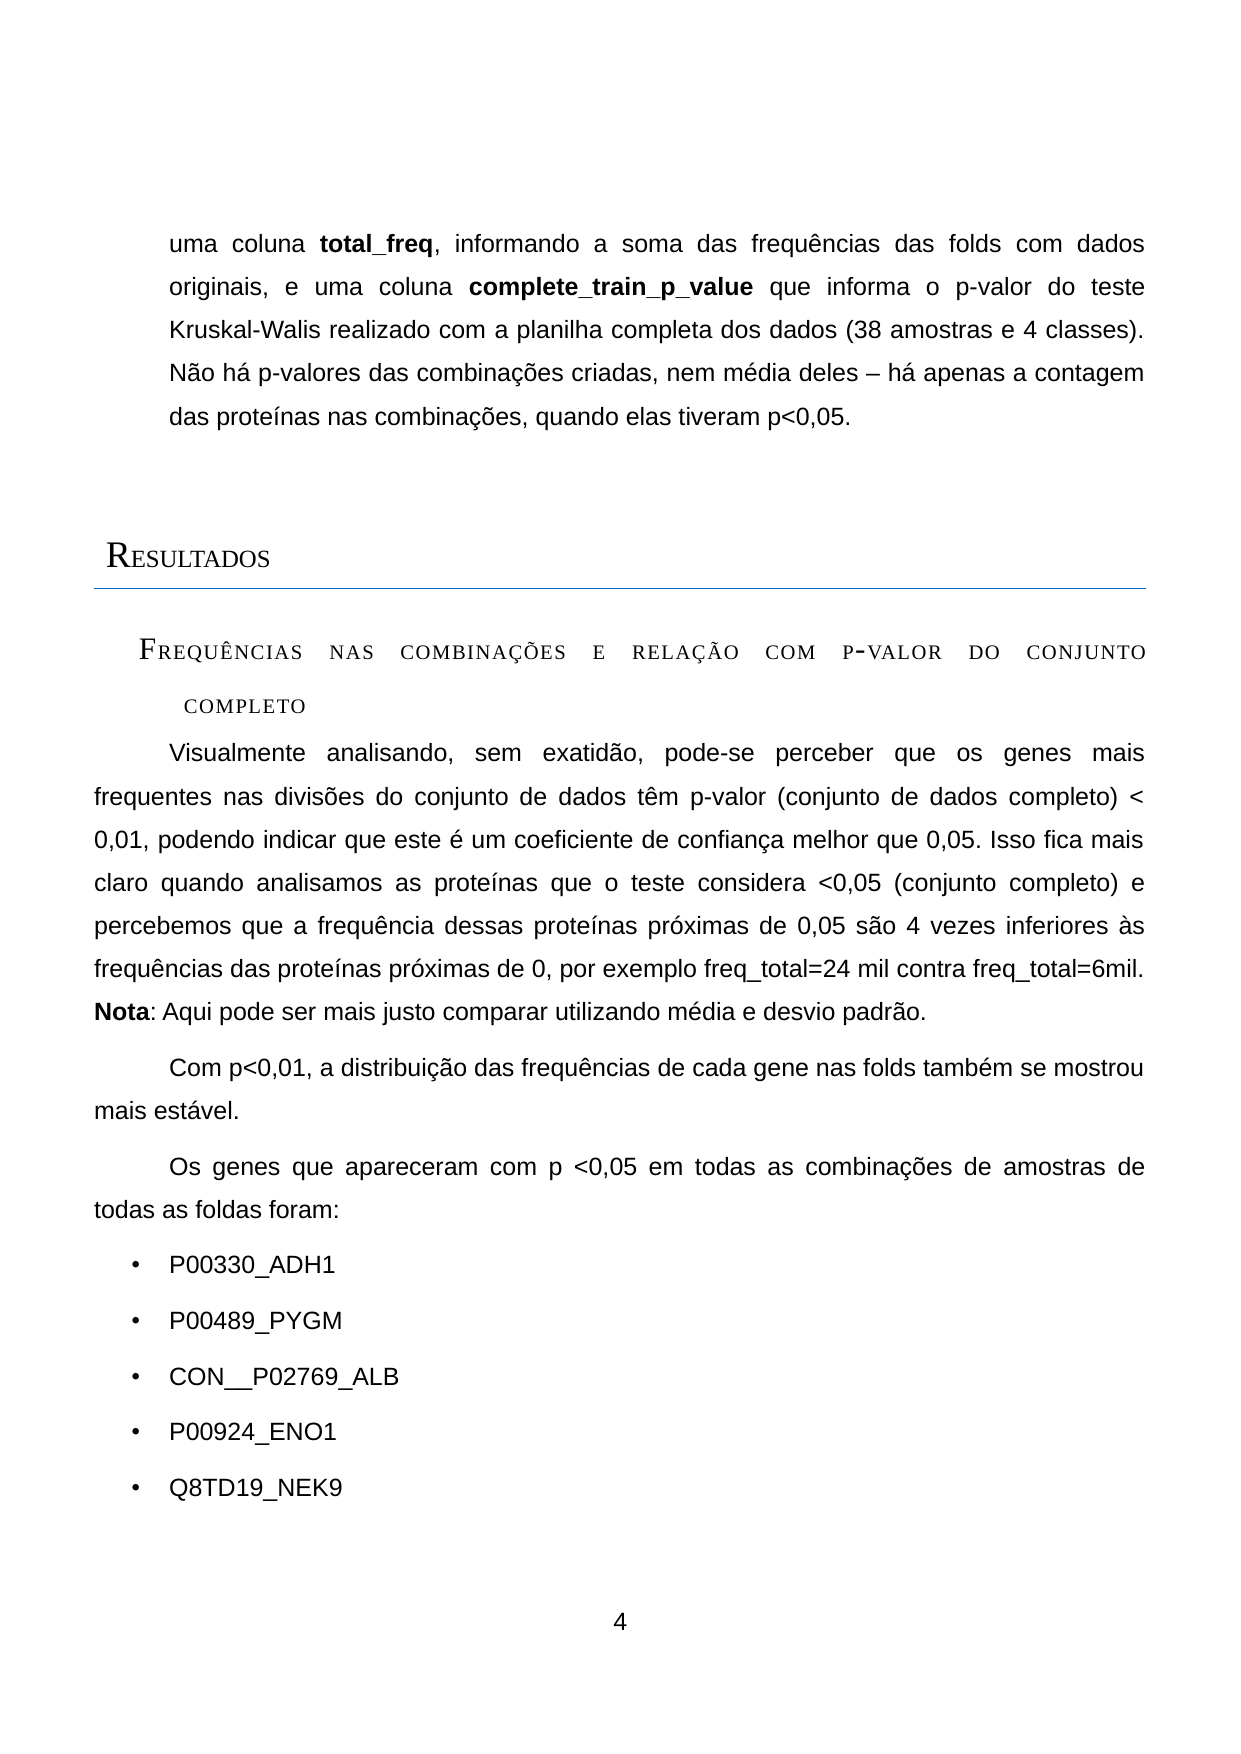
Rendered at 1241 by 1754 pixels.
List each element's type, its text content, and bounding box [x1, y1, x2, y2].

list uma coluna total_freq, informando a soma das frequências das folds com dados originais, e uma coluna complete_train_p_value que informa o p-valor do teste Kruskal-Walis realizado com a planilha completa dos dados (38 amostras e 4 classes). Não há p-valores das combinações criadas, nem média deles – há apenas a contagem das proteínas nas combinações, quando elas tiveram p<0,05. [131, 229, 1146, 430]
subtitle Frequências nas combinações e relação com p-valor do conjunto completo [139, 631, 1146, 720]
list CON__P02769_ALB [131, 1362, 1146, 1391]
text Com p<0,01, a distribuição das frequências de cada gene nas folds também se mostrou mais estável. [94, 1053, 1146, 1124]
list P00489_PYGM [131, 1306, 1146, 1335]
list P00924_ENO1 [131, 1417, 1146, 1446]
list Q8TD19_NEK9 [131, 1473, 1146, 1502]
list P00330_ADH1 [131, 1250, 1146, 1279]
text Os genes que apareceram com p <0,05 em todas as combinações de amostras de todas as foldas foram: [94, 1151, 1146, 1223]
subtitle Resultados [94, 521, 1146, 588]
text Visualmente analisando, sem exatidão, pode-se perceber que os genes mais frequentes nas divisões do conjunto de dados têm p-valor (conjunto de dados completo) < 0,01, podendo indicar que este é um coeficiente de confiança melhor que 0,05. Isso fica mais claro quando analisamos as proteínas que o teste considera <0,05 (conjunto completo) e percebemos que a frequência dessas proteínas próximas de 0,05 são 4 vezes inferiores às frequências das proteínas próximas de 0, por exemplo freq_total=24 mil contra freq_total=6mil. Nota: Aqui pode ser mais justo comparar utilizando média e desvio padrão. [94, 738, 1146, 1026]
